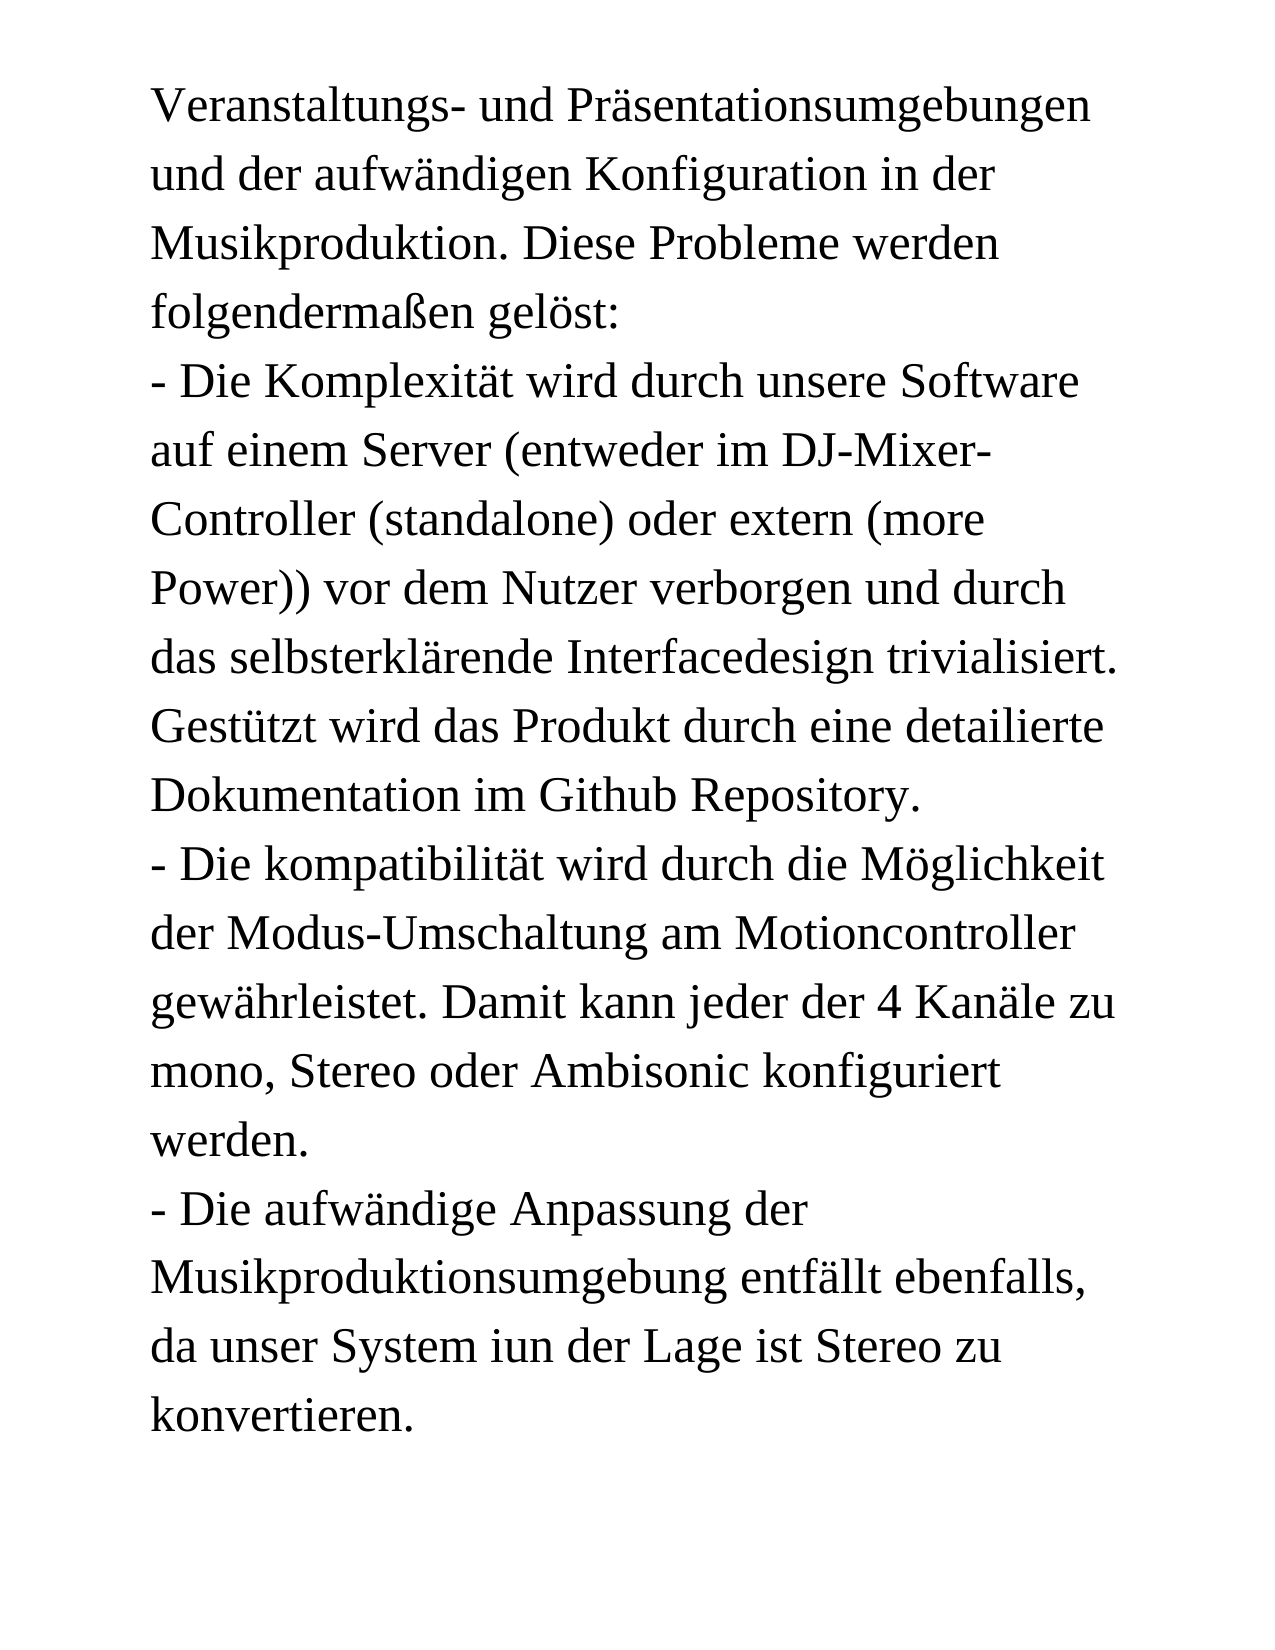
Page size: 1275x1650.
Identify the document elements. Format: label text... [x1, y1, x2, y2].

text - Die aufwändige Anpassung der Musikproduktionsumgebung entfällt ebenfalls, da unser System iun der Lage ist Stereo zu konvertieren. [150, 1178, 1125, 1443]
text - Die Komplexität wird durch unsere Software auf einem Server (entweder im DJ-Mixer-Controller (standalone) oder extern (more Power)) vor dem Nutzer verborgen und durch das selbsterklärende Interfacedesign trivialisiert. Gestützt wird das Produkt durch eine detailierte Dokumentation im Github Repository. [150, 351, 1125, 822]
text Veranstaltungs- und Präsentationsumgebungen und der aufwändigen Konfiguration in der Musikproduktion. Diese Probleme werden folgendermaßen gelöst: [150, 75, 1125, 339]
text - Die kompatibilität wird durch die Möglichkeit der Modus-Umschaltung am Motioncontroller gewährleistet. Damit kann jeder der 4 Kanäle zu mono, Stereo oder Ambisonic konfiguriert werden. [150, 833, 1125, 1167]
